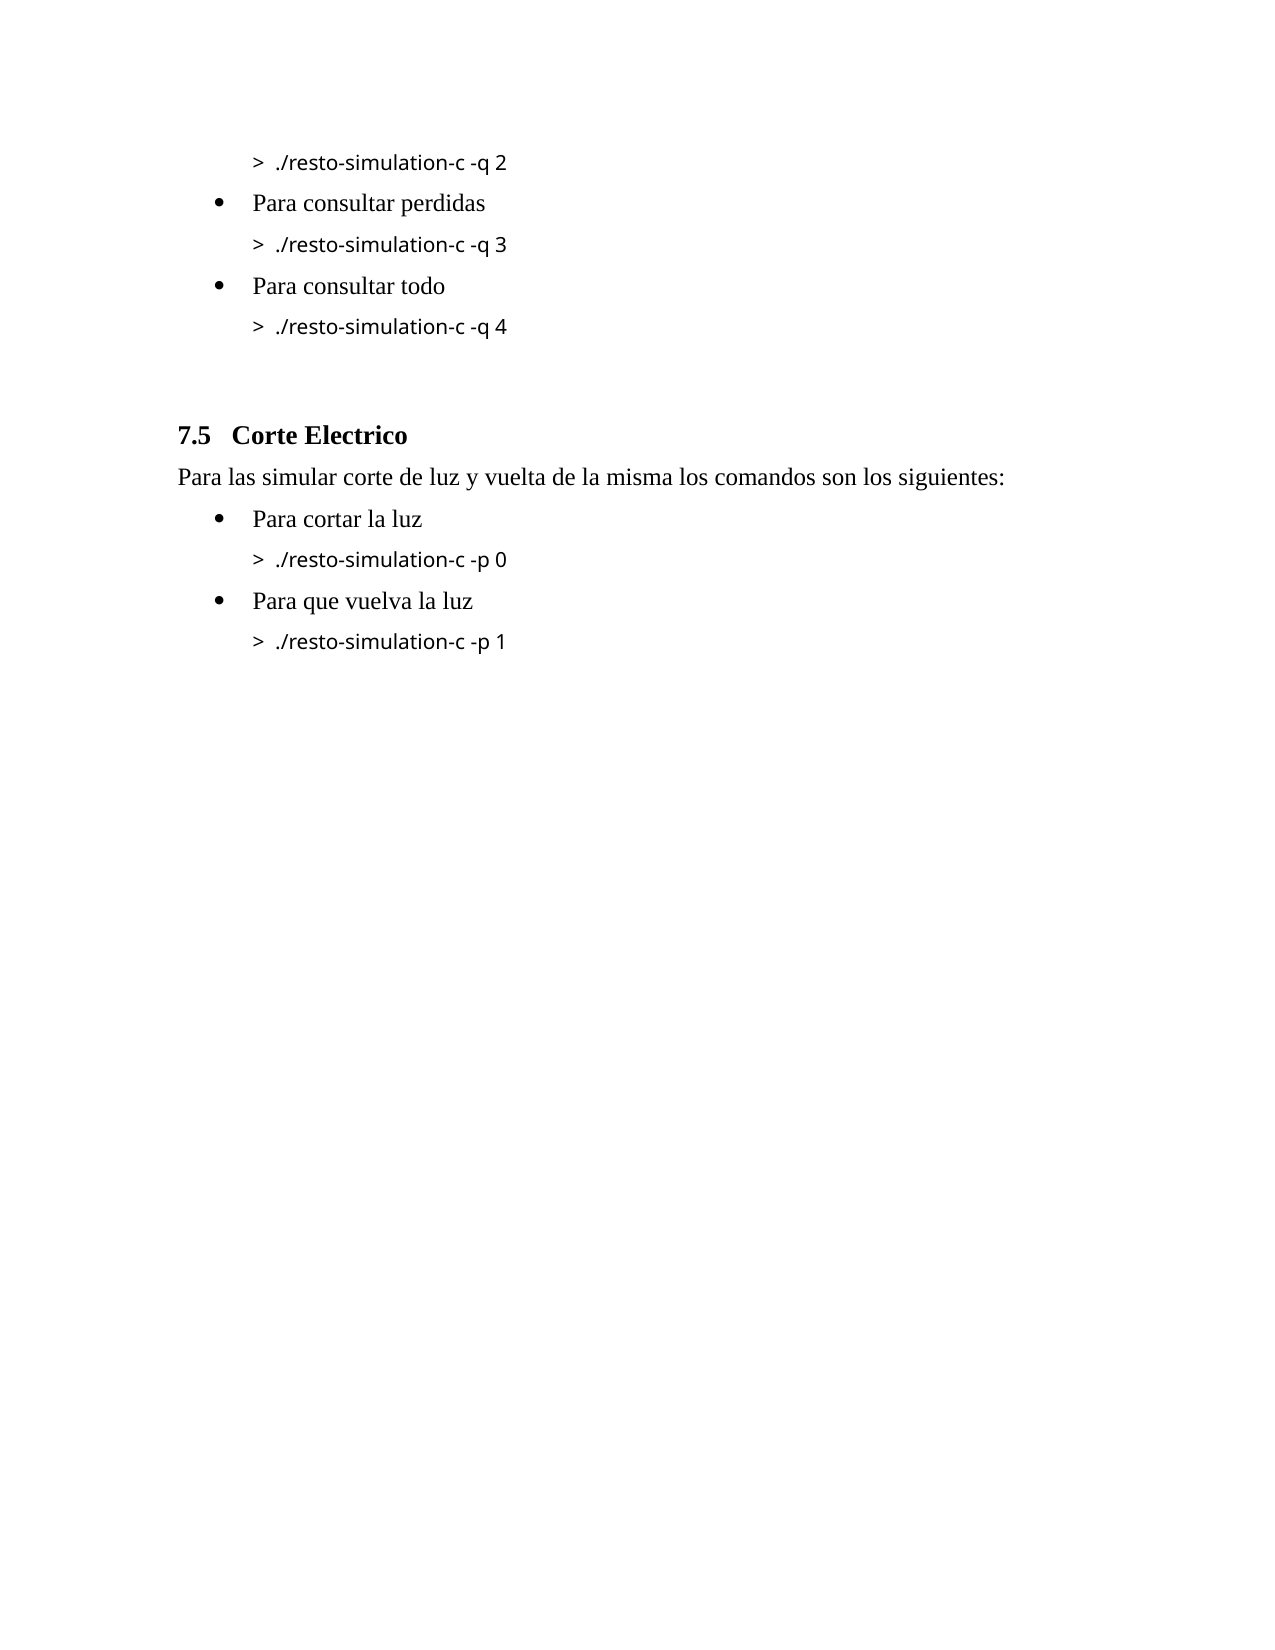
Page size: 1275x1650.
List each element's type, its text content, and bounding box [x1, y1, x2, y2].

list > ./resto-simulation-c -p 1 [252, 627, 1098, 656]
list Para consultar todo [215, 271, 1098, 299]
list Para cortar la luz [215, 504, 1098, 532]
list > ./resto-simulation-c -q 2 [252, 148, 1098, 176]
list Para consultar perdidas [215, 188, 1098, 217]
list Para que vuelva la luz [215, 586, 1098, 615]
list > ./resto-simulation-c -p 0 [252, 545, 1098, 573]
list > ./resto-simulation-c -q 4 [252, 312, 1098, 340]
list > ./resto-simulation-c -q 3 [252, 230, 1098, 258]
text 7.5 Corte Electrico [153, 419, 1098, 450]
text Para las simular corte de luz y vuelta de la misma los comandos son los siguientes: [153, 462, 1098, 491]
